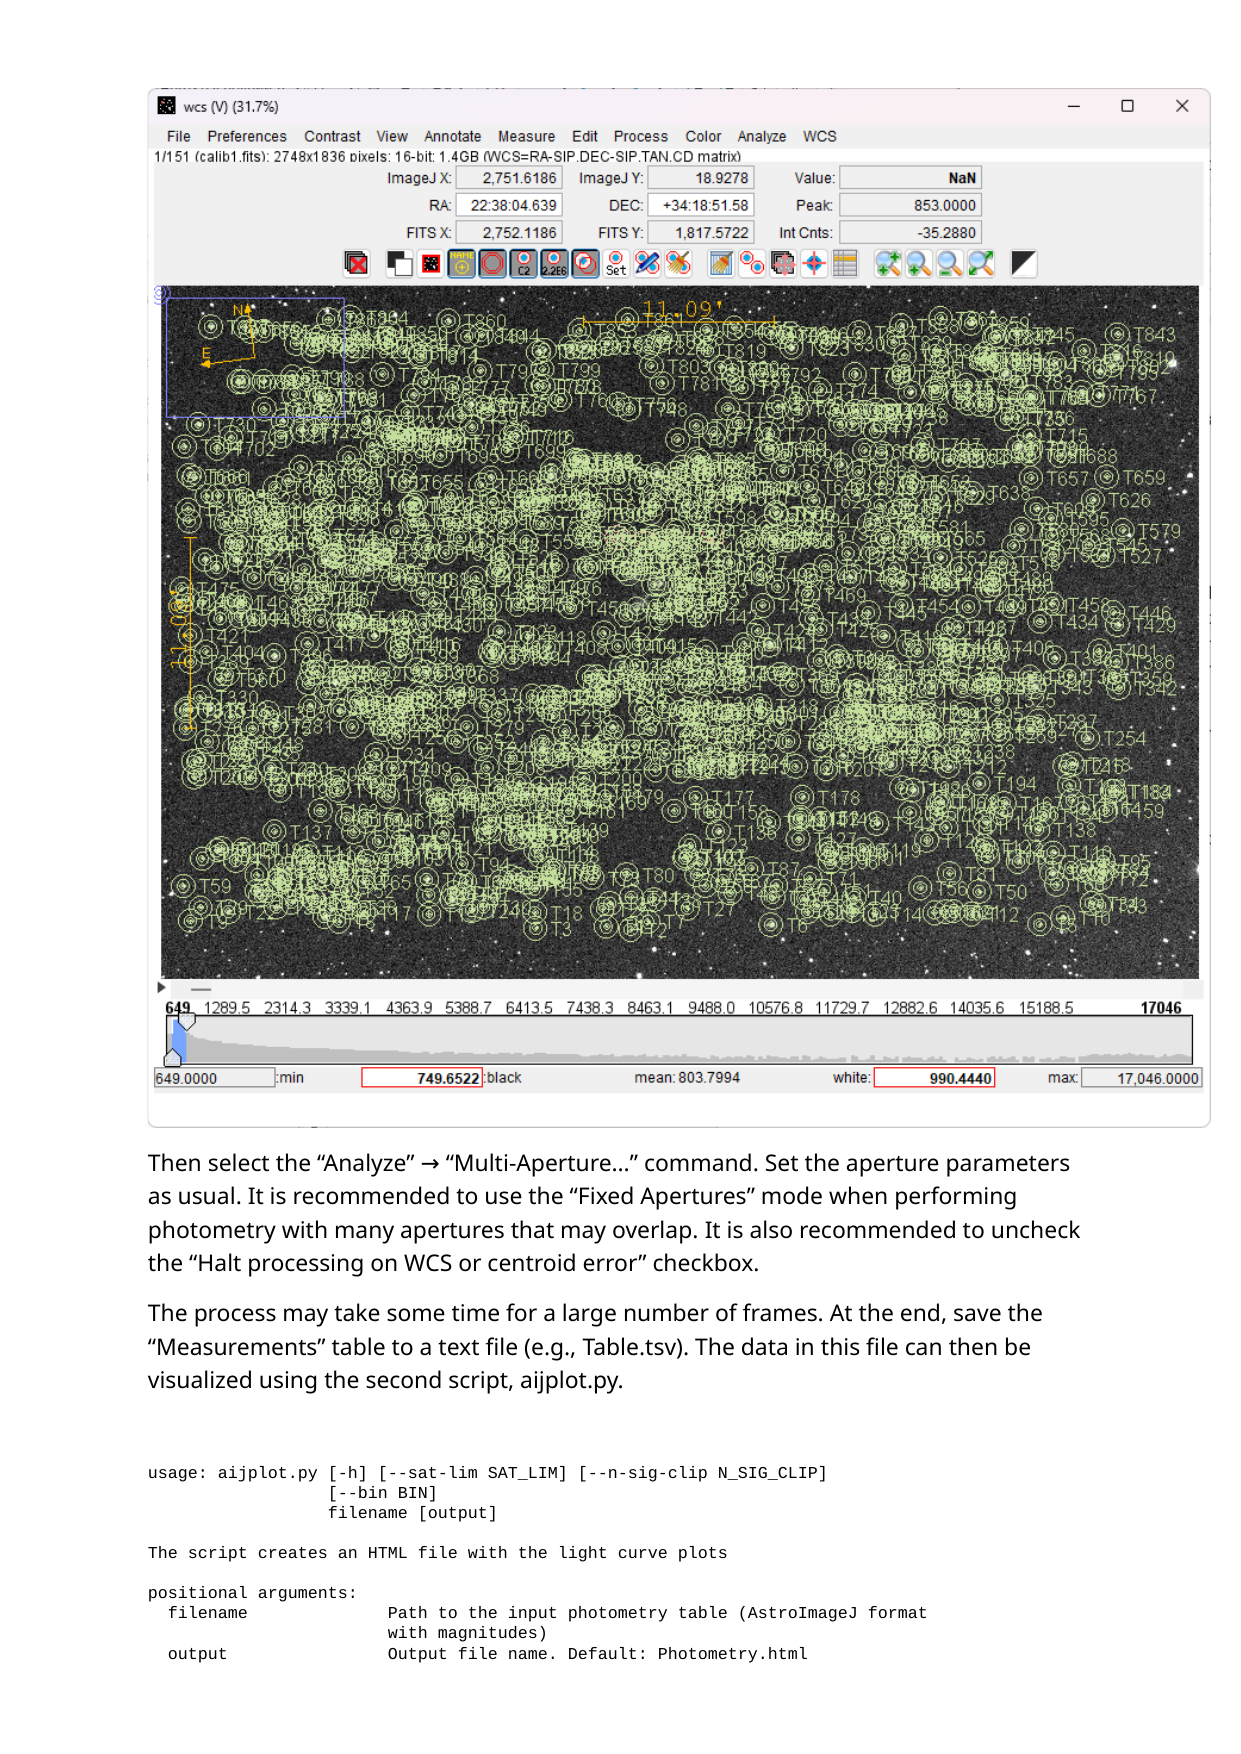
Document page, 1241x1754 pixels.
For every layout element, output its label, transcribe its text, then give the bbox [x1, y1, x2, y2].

text filename Path to the input photometry table (AstroImageJ format [148, 1605, 1211, 1624]
text The process may take some time for a large number of frames. At the end, save the “Measurements” table to a text file (e.g., Table.tsv). The data in this file can then be visualized using the second script, aijplot.py. [148, 1297, 1093, 1395]
text output Output file name. Default: Photometry.html [148, 1645, 1211, 1664]
text Then select the “Analyze” → “Multi-Aperture…” command. Set the aperture parameters as usual. It is recommended to use the “Fixed Apertures” mode when performing photometry with many apertures that may overlap. It is also recommended to uncheck the “Halt processing on WCS or centroid error” checkbox. [148, 1147, 1093, 1278]
text positional arguments: [148, 1585, 1211, 1604]
text The script creates an HTML file with the light curve plots [148, 1545, 1211, 1563]
text with magnitudes) [148, 1625, 1211, 1644]
text [--bin BIN] [148, 1484, 1211, 1503]
text filename [output] [148, 1504, 1211, 1523]
text usage: aijplot.py [-h] [--sat-lim SAT_LIM] [--n-sig-clip N_SIG_CLIP] [148, 1464, 1211, 1483]
